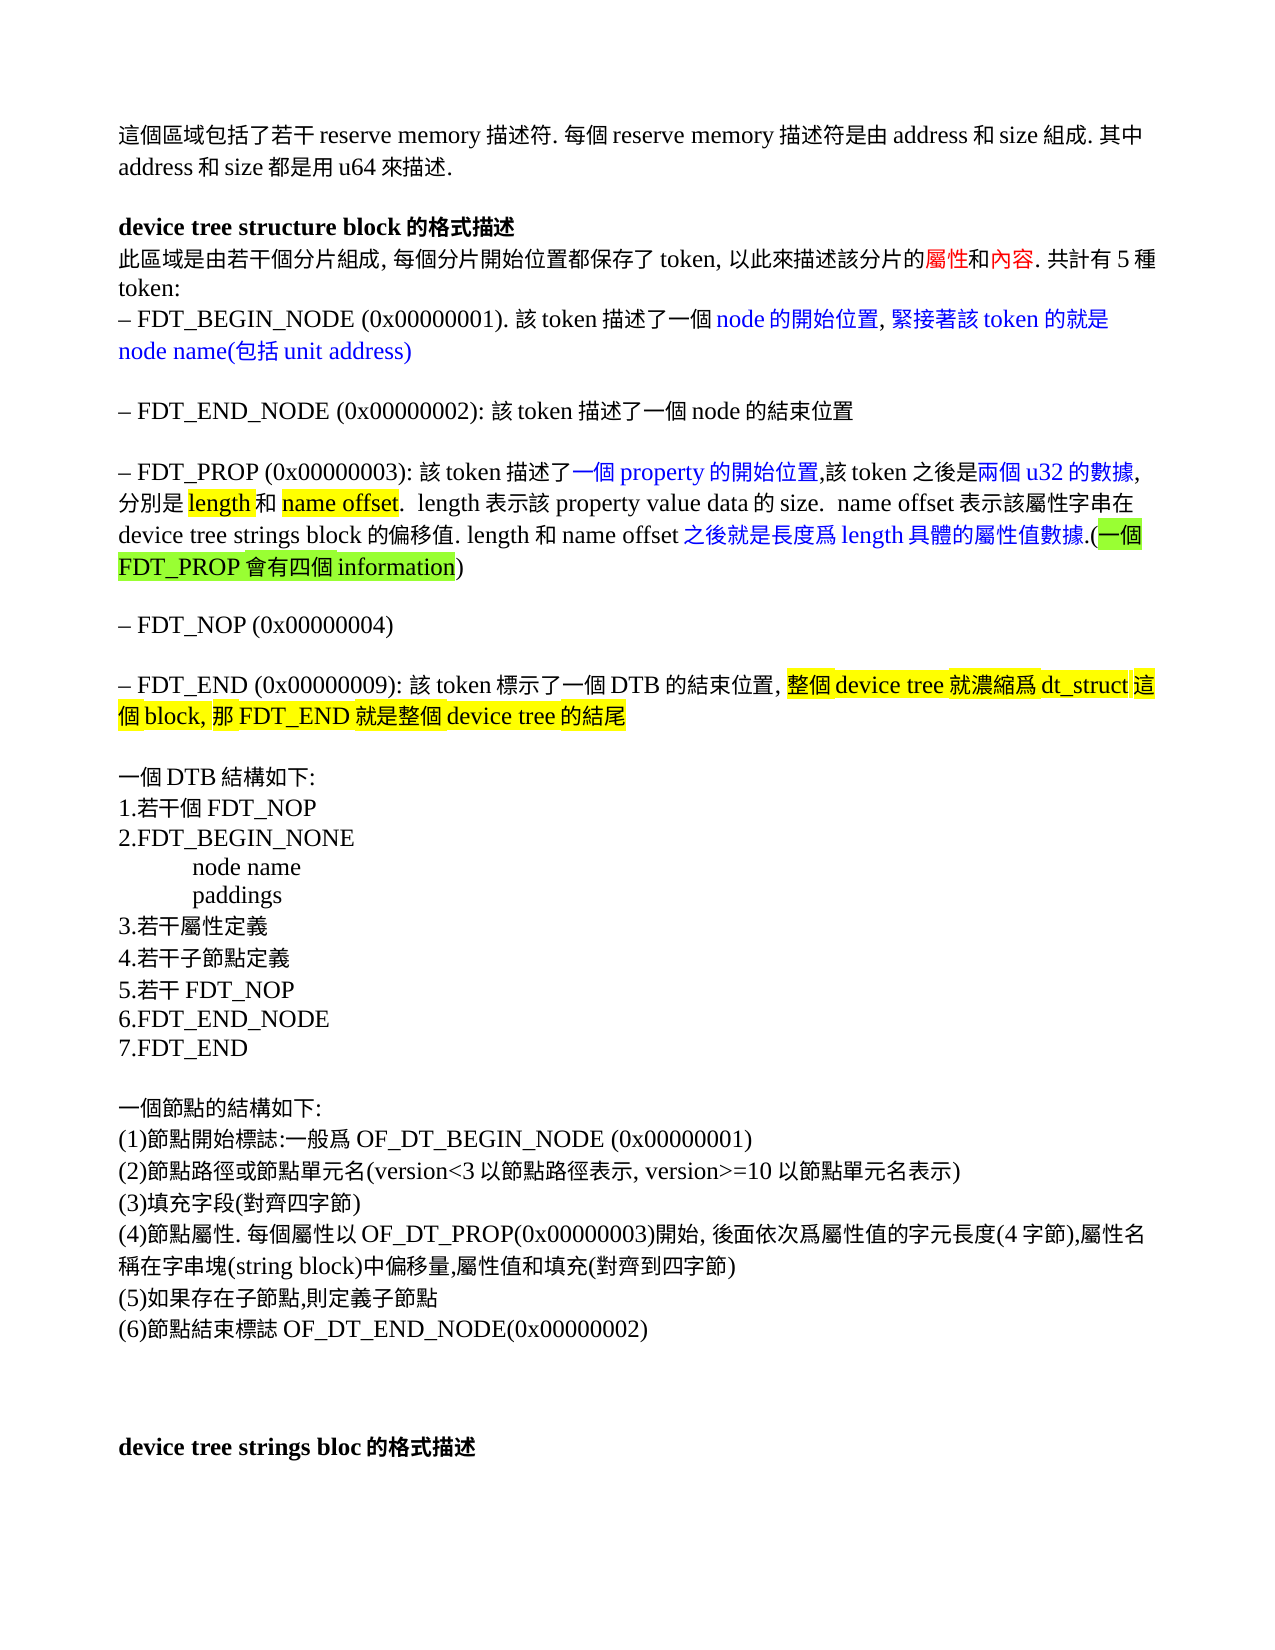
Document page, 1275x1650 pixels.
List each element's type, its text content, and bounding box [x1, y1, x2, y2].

text – FDT_NOP (0x00000004) [118, 610, 1157, 639]
text 一個DTB結構如下: [118, 760, 1157, 791]
text – FDT_END (0x00000009): 該 token標示了一個DTB的結束位置, 整個device tree就濃縮爲dt_struct這個block, 那FDT_END就是整個device tree的結尾 [118, 668, 1157, 731]
text 6.FDT_END_NODE [118, 1004, 1157, 1033]
text 一個節點的結構如下: [118, 1091, 1157, 1122]
text 這個區域包括了若干reserve memory描述符. 每個reserve memory描述符是由address和size組成. 其中address和size都是用u64來描述. [118, 118, 1157, 181]
text – FDT_BEGIN_NODE (0x00000001). 該token描述了一個node的開始位置, 緊接著該token的就是node name(包括unit address) [118, 302, 1157, 366]
text 此區域是由若干個分片組成, 每個分片開始位置都保存了token, 以此來描述該分片的屬性和內容. 共計有5種token: [118, 242, 1157, 302]
text – FDT_END_NODE (0x00000002): 該token描述了一個node的結束位置 [118, 394, 1157, 426]
text (2)節點路徑或節點單元名(version<3以節點路徑表示, version>=10以節點單元名表示) [118, 1154, 1157, 1186]
text paddings [118, 881, 1157, 909]
text (5)如果存在子節點,則定義子節點 [118, 1281, 1157, 1312]
text node name [118, 852, 1157, 881]
text – FDT_PROP (0x00000003): 該token描述了一個property的開始位置,該token之後是兩個u32的數據, 分別是length和name offset. length表示該 property value data的size. name offset表示該屬性字串在device tree strings block的偏移值. length 和name offset之後就是長度爲length具體的屬性值數據.(一個FDT_PROP會有四個information) [118, 455, 1157, 581]
text 7.FDT_END [118, 1033, 1157, 1062]
text device tree structure block的格式描述 [118, 210, 1157, 242]
text device tree strings bloc的格式描述 [118, 1430, 1157, 1462]
text (6)節點結束標誌OF_DT_END_NODE(0x00000002) [118, 1312, 1157, 1344]
text 2.FDT_BEGIN_NONE [118, 823, 1157, 852]
text 1.若干個FDT_NOP [118, 791, 1157, 823]
text (1)節點開始標誌:一般爲 OF_DT_BEGIN_NODE (0x00000001) [118, 1122, 1157, 1154]
text 5.若干FDT_NOP [118, 973, 1157, 1004]
text (3)填充字段(對齊四字節) [118, 1186, 1157, 1217]
text 4.若干子節點定義 [118, 941, 1157, 973]
text (4)節點屬性. 每個屬性以OF_DT_PROP(0x00000003)開始, 後面依次爲屬性值的字元長度(4字節),屬性名稱在字串塊(string block)中偏移量,屬性值和填充(對齊到四字節) [118, 1217, 1157, 1281]
text 3.若干屬性定義 [118, 909, 1157, 941]
